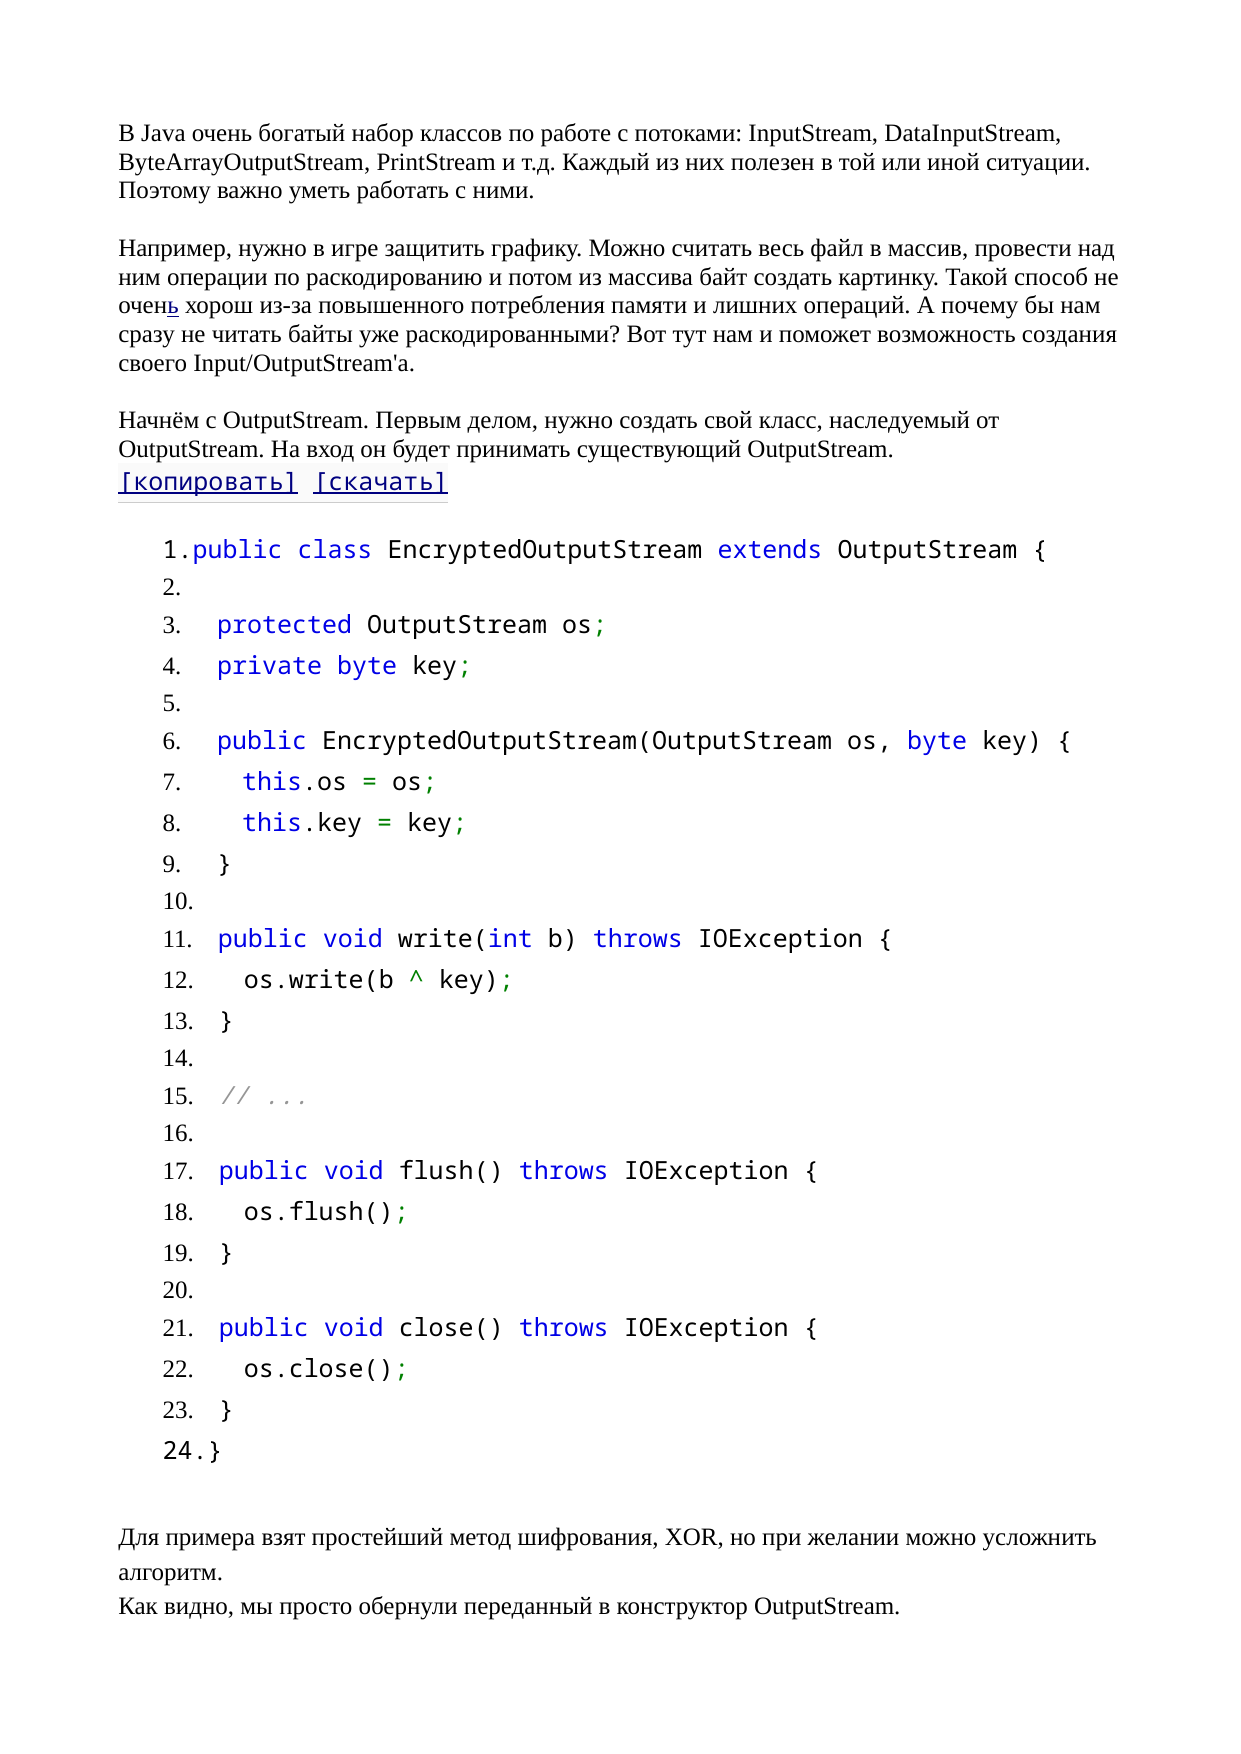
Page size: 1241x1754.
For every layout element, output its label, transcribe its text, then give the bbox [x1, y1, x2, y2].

list public class EncryptedOutputStream extends OutputStream { [162, 531, 1122, 566]
list os.flush(); [162, 1194, 1122, 1228]
text В Java очень богатый набор классов по работе с потоками: InputStream, DataInputStream, ByteArrayOutputStream, PrintStream и т.д. Каждый из них полезен в той или иной ситуации. Поэтому важно уметь работать с ними. Например, нужно в игре защитить графику. Можно считать весь файл в массив, провести над ним операции по раскодированию и потом из массива байт создать картинку. Такой способ не очень хорош из-за повышенного потребления памяти и лишних операций. А почему бы нам сразу не читать байты уже раскодированными? Вот тут нам и поможет возможность создания своего Input/OutputStream'а. Начнём с OutputStream. Первым делом, нужно создать свой класс, наследуемый от OutputStream. На вход он будет принимать существующий OutputStream. [118, 118, 1122, 463]
list public void flush() throws IOException { [162, 1153, 1122, 1187]
list public void close() throws IOException { [162, 1310, 1122, 1344]
list // ... [162, 1078, 1122, 1112]
list this.key = key; [162, 804, 1122, 839]
text Для примера взят простейший метод шифрования, XOR, но при желании можно усложнить алгоритм. Как видно, мы просто обернули переданный в конструктор OutputStream. [118, 1488, 1122, 1620]
list protected OutputStream os; [162, 607, 1122, 641]
list os.close(); [162, 1351, 1122, 1385]
list } [162, 1432, 1122, 1467]
list } [162, 1002, 1122, 1036]
list os.write(b ^ key); [162, 962, 1122, 996]
list private byte key; [162, 648, 1122, 682]
list public EncryptedOutputStream(OutputStream os, byte key) { [162, 723, 1122, 757]
list } [162, 1392, 1122, 1426]
list } [162, 845, 1122, 879]
text [копировать] [скачать] [118, 463, 1122, 502]
list } [162, 1235, 1122, 1269]
list this.os = os; [162, 764, 1122, 798]
list public void write(int b) throws IOException { [162, 921, 1122, 955]
